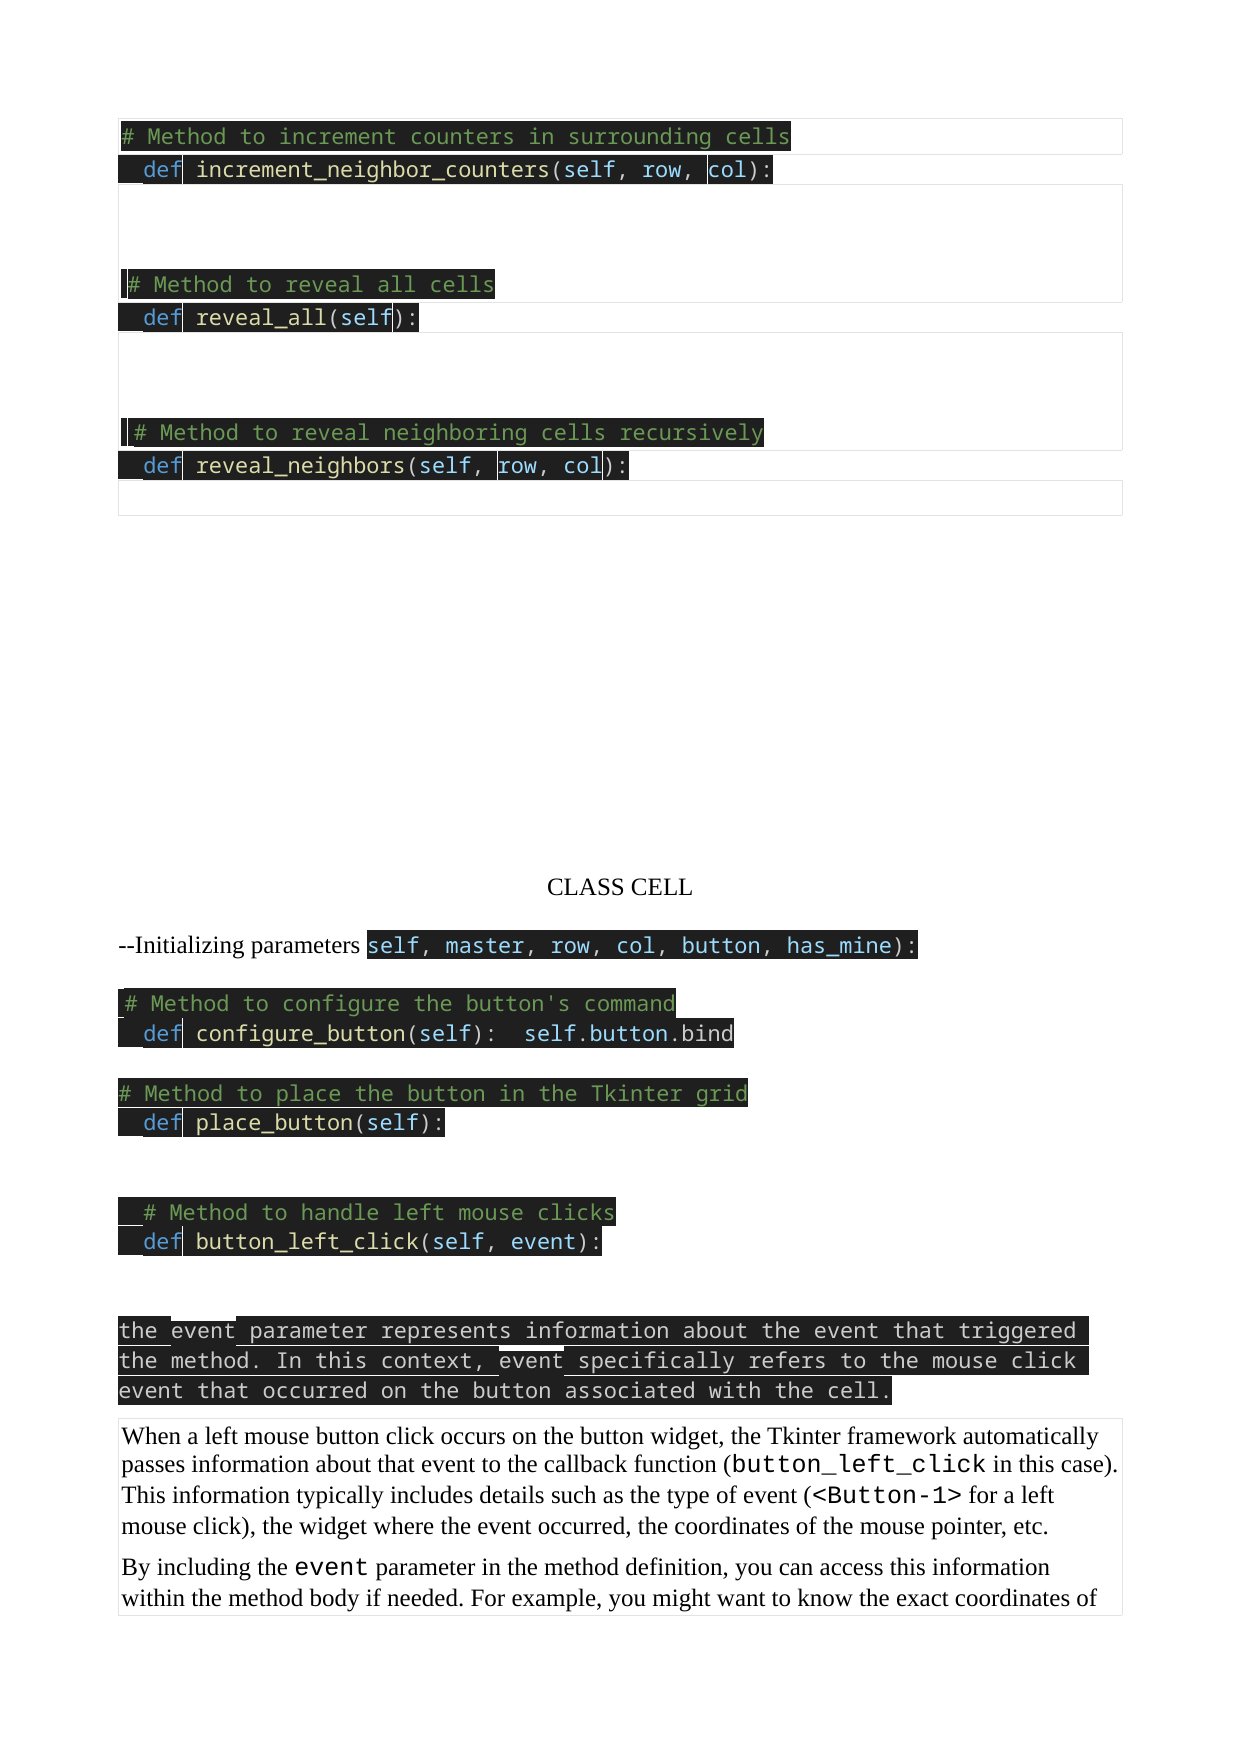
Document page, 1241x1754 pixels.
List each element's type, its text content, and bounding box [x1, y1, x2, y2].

text CLASS CELL [118, 872, 1122, 901]
text --Initializing parameters self, master, row, col, button, has_mine): [118, 930, 1122, 959]
text # Method to reveal all cells [119, 266, 1122, 302]
text # Method to handle left mouse clicks [118, 1197, 1122, 1226]
text def configure_button(self): self.button.bind [118, 1018, 1122, 1048]
text def button_left_click(self, event): [118, 1226, 1122, 1256]
text When a left mouse button click occurs on the button widget, the Tkinter framework automatically passes information about that event to the callback function (button_left_click in this case). This information typically includes details such as the type of event (<Button-1> for a left mouse click), the widget where the event occurred, the coordinates of the mouse pointer, etc. [119, 1419, 1122, 1540]
text the event parameter represents information about the event that triggered the method. In this context, event specifically refers to the mouse click event that occurred on the button associated with the cell. [118, 1316, 1122, 1405]
text # Method to reveal neighboring cells recursively [119, 414, 1122, 450]
text def place_button(self): [118, 1107, 1122, 1137]
text # Method to place the button in the Tkinter grid [118, 1078, 1122, 1107]
text def reveal_all(self): [118, 303, 1122, 332]
text def reveal_neighbors(self, row, col): [118, 451, 1122, 480]
text def increment_neighbor_counters(self, row, col): [118, 155, 1122, 184]
text # Method to increment counters in surrounding cells [119, 119, 1122, 154]
text # Method to configure the button's command [118, 988, 1122, 1018]
text By including the event parameter in the method definition, you can access this information within the method body if needed. For example, you might want to know the exact coordinates of [119, 1549, 1122, 1615]
